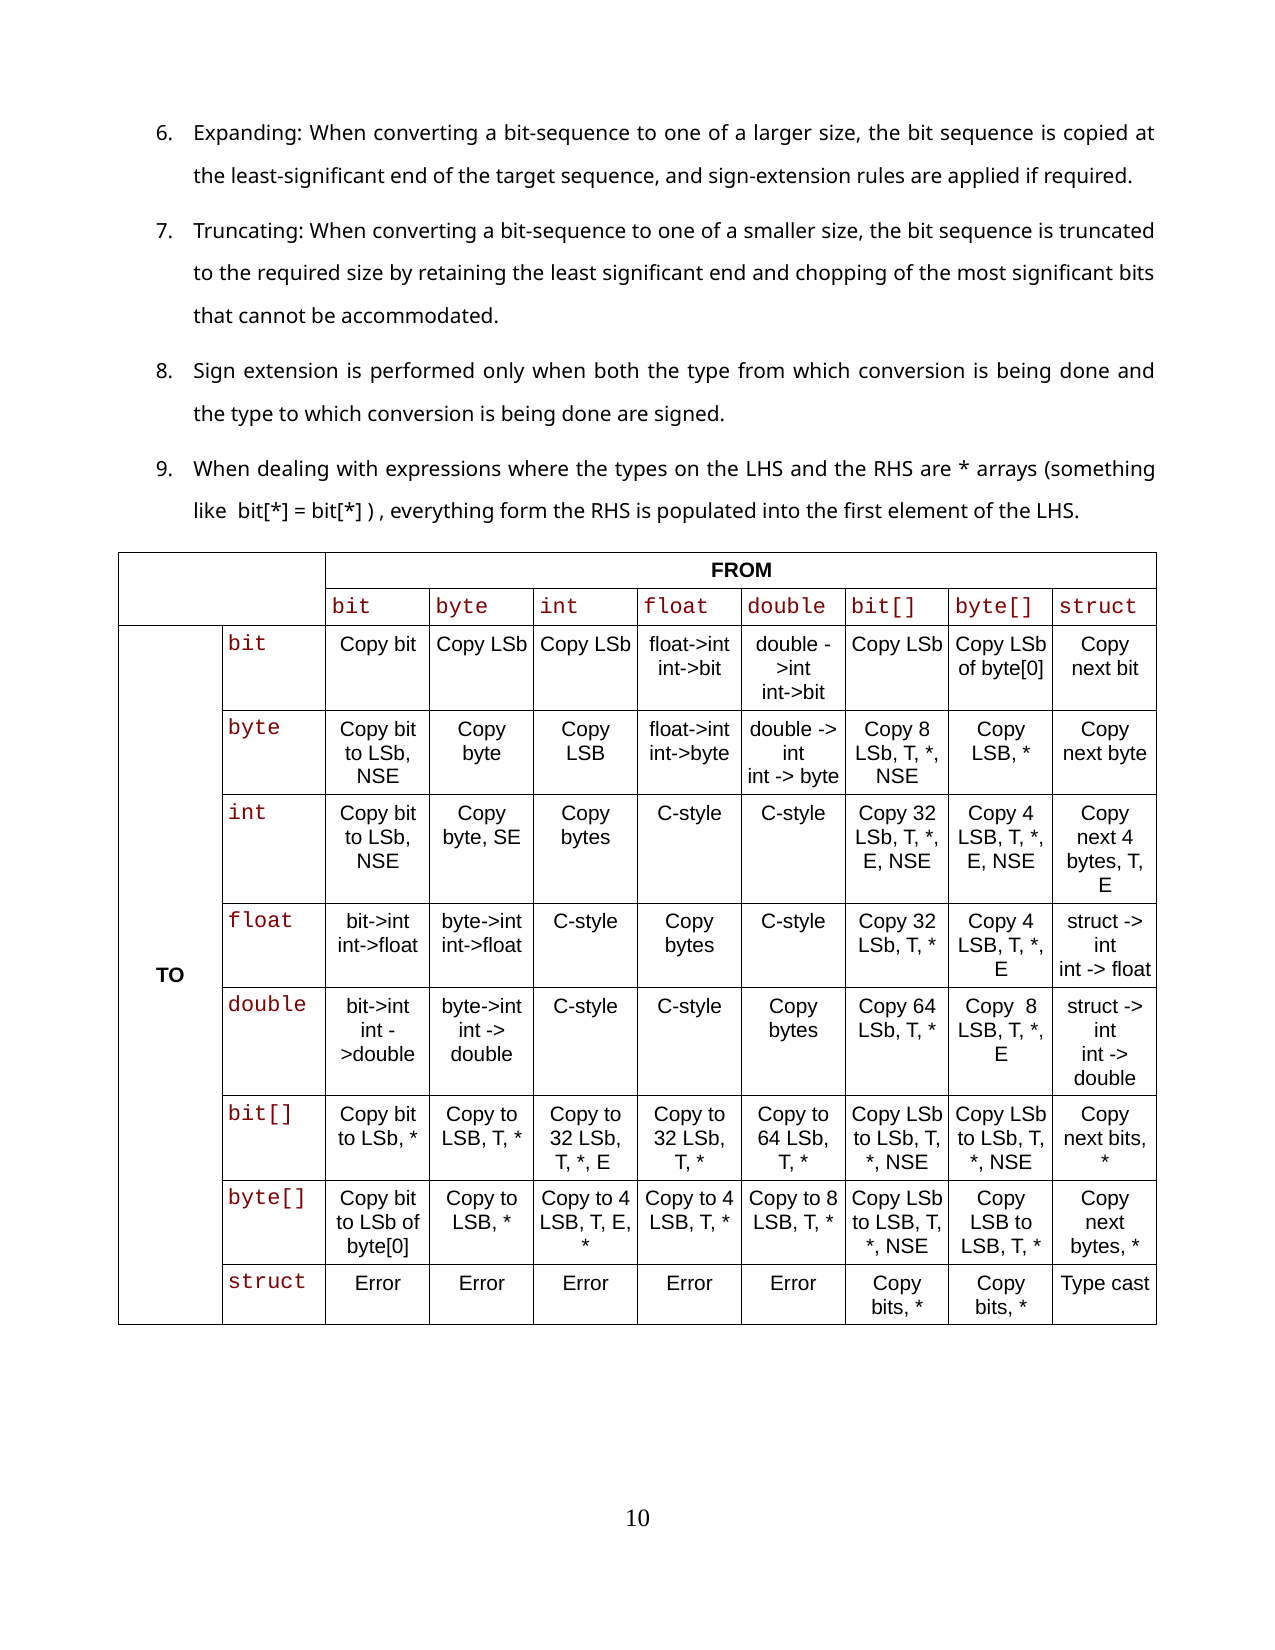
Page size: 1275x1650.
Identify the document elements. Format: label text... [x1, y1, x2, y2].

table_cell bit [326, 589, 429, 625]
table_cell float [223, 904, 325, 987]
table_cell Copy bytes [742, 988, 845, 1095]
table_cell Copy bit to LSb, NSE [326, 711, 429, 794]
list Sign extension is performed only when both the type from which conversion is being done and the type to which conversion is being done are signed. [156, 356, 1157, 427]
table_cell Copy 4 LSB, T, *, E [949, 904, 1052, 987]
table_header Copy LSb [846, 626, 948, 710]
list Truncating: When converting a bit-sequence to one of a smaller size, the bit sequence is truncated to the required size by retaining the least significant end and chopping of the most significant bits that cannot be accommodated. [156, 216, 1157, 329]
table_cell double -> int int -> byte [742, 711, 845, 794]
table_cell C-style [534, 988, 637, 1095]
table_cell bit[] [223, 1096, 325, 1179]
table_cell Copy to LSB, T, * [430, 1096, 533, 1179]
table_cell struct [223, 1265, 325, 1324]
table_cell Error [430, 1265, 533, 1324]
table_cell Error [534, 1265, 637, 1324]
table_header Copy LSb of byte[0] [949, 626, 1052, 710]
table_cell Copy LSb to LSb, T, *, NSE [846, 1096, 948, 1179]
table_header Copy bit [326, 626, 429, 710]
table_header bit [223, 626, 325, 710]
table_cell Copy 8 LSB, T, *, E [949, 988, 1052, 1095]
table_cell C-style [742, 904, 845, 987]
table_cell C-style [638, 988, 741, 1095]
table_cell Error [638, 1265, 741, 1324]
table_cell float->int int->byte [638, 711, 741, 794]
list When dealing with expressions where the types on the LHS and the RHS are * arrays (something like bit[*] = bit[*] ) , everything form the RHS is populated into the first element of the LHS. [156, 454, 1157, 525]
table_cell Copy bit to LSb of byte[0] [326, 1181, 429, 1264]
table_cell Copy to 8 LSB, T, * [742, 1181, 845, 1264]
table_cell struct -> int int -> double [1053, 988, 1156, 1095]
table_cell Copy 8 LSb, T, *, NSE [846, 711, 948, 794]
table_cell Copy bits, * [846, 1265, 948, 1324]
table_cell Copy next 4 bytes, T, E [1053, 795, 1156, 902]
table_header Copy LSb [430, 626, 533, 710]
table_cell C-style [534, 904, 637, 987]
table_cell TO [119, 626, 222, 1324]
table_cell byte [430, 589, 533, 625]
table_cell Error [326, 1265, 429, 1324]
table_cell struct -> int int -> float [1053, 904, 1156, 987]
table_cell Copy 64 LSb, T, * [846, 988, 948, 1095]
table_cell Copy to 4 LSB, T, E, * [534, 1181, 637, 1264]
table_cell float [638, 589, 741, 625]
table_header double ->int int->bit [742, 626, 845, 710]
table_cell byte[] [223, 1181, 325, 1264]
table_cell Copy to 4 LSB, T, * [638, 1181, 741, 1264]
table_cell Copy to 32 LSb, T, * [638, 1096, 741, 1179]
table_cell Copy to 32 LSb, T, *, E [534, 1096, 637, 1179]
list Expanding: When converting a bit-sequence to one of a larger size, the bit sequence is copied at the least-significant end of the target sequence, and sign-extension rules are applied if required. [156, 118, 1157, 189]
table_cell Copy bytes [534, 795, 637, 902]
table_cell Copy bytes [638, 904, 741, 987]
table_cell bit->int int ->double [326, 988, 429, 1095]
table_header Copy next bit [1053, 626, 1156, 710]
table_cell int [534, 589, 637, 625]
table_cell double [742, 589, 845, 625]
table_cell byte[] [949, 589, 1052, 625]
table_cell Copy 32 LSb, T, *, E, NSE [846, 795, 948, 902]
table_cell double [223, 988, 325, 1095]
table_header [119, 553, 325, 625]
table_cell Copy 4 LSB, T, *, E, NSE [949, 795, 1052, 902]
table_cell Copy next byte [1053, 711, 1156, 794]
table_cell Copy to 64 LSb, T, * [742, 1096, 845, 1179]
table_cell C-style [742, 795, 845, 902]
table_cell Copy LSB [534, 711, 637, 794]
table_cell Copy LSB to LSB, T, * [949, 1181, 1052, 1264]
table_header Copy LSb [534, 626, 637, 710]
table_cell byte [223, 711, 325, 794]
table_cell Copy LSb to LSB, T, *, NSE [846, 1181, 948, 1264]
table_header FROM [326, 553, 1156, 588]
table_cell Copy byte, SE [430, 795, 533, 902]
table_cell byte->int int -> double [430, 988, 533, 1095]
table_cell Type cast [1053, 1265, 1156, 1324]
table_cell Copy next bytes, * [1053, 1181, 1156, 1264]
table_cell int [223, 795, 325, 902]
table_cell Error [742, 1265, 845, 1324]
table_cell byte->int int->float [430, 904, 533, 987]
table_cell Copy to LSB, * [430, 1181, 533, 1264]
table_cell bit[] [846, 589, 948, 625]
table_header float->int int->bit [638, 626, 741, 710]
table_cell bit->int int->float [326, 904, 429, 987]
table_cell Copy 32 LSb, T, * [846, 904, 948, 987]
table_cell Copy bit to LSb, * [326, 1096, 429, 1179]
table_cell struct [1053, 589, 1156, 625]
table_cell Copy byte [430, 711, 533, 794]
table_cell Copy bit to LSb, NSE [326, 795, 429, 902]
table_cell Copy bits, * [949, 1265, 1052, 1324]
table_cell Copy next bits, * [1053, 1096, 1156, 1179]
table_cell C-style [638, 795, 741, 902]
table_cell Copy LSB, * [949, 711, 1052, 794]
table_cell Copy LSb to LSb, T, *, NSE [949, 1096, 1052, 1179]
